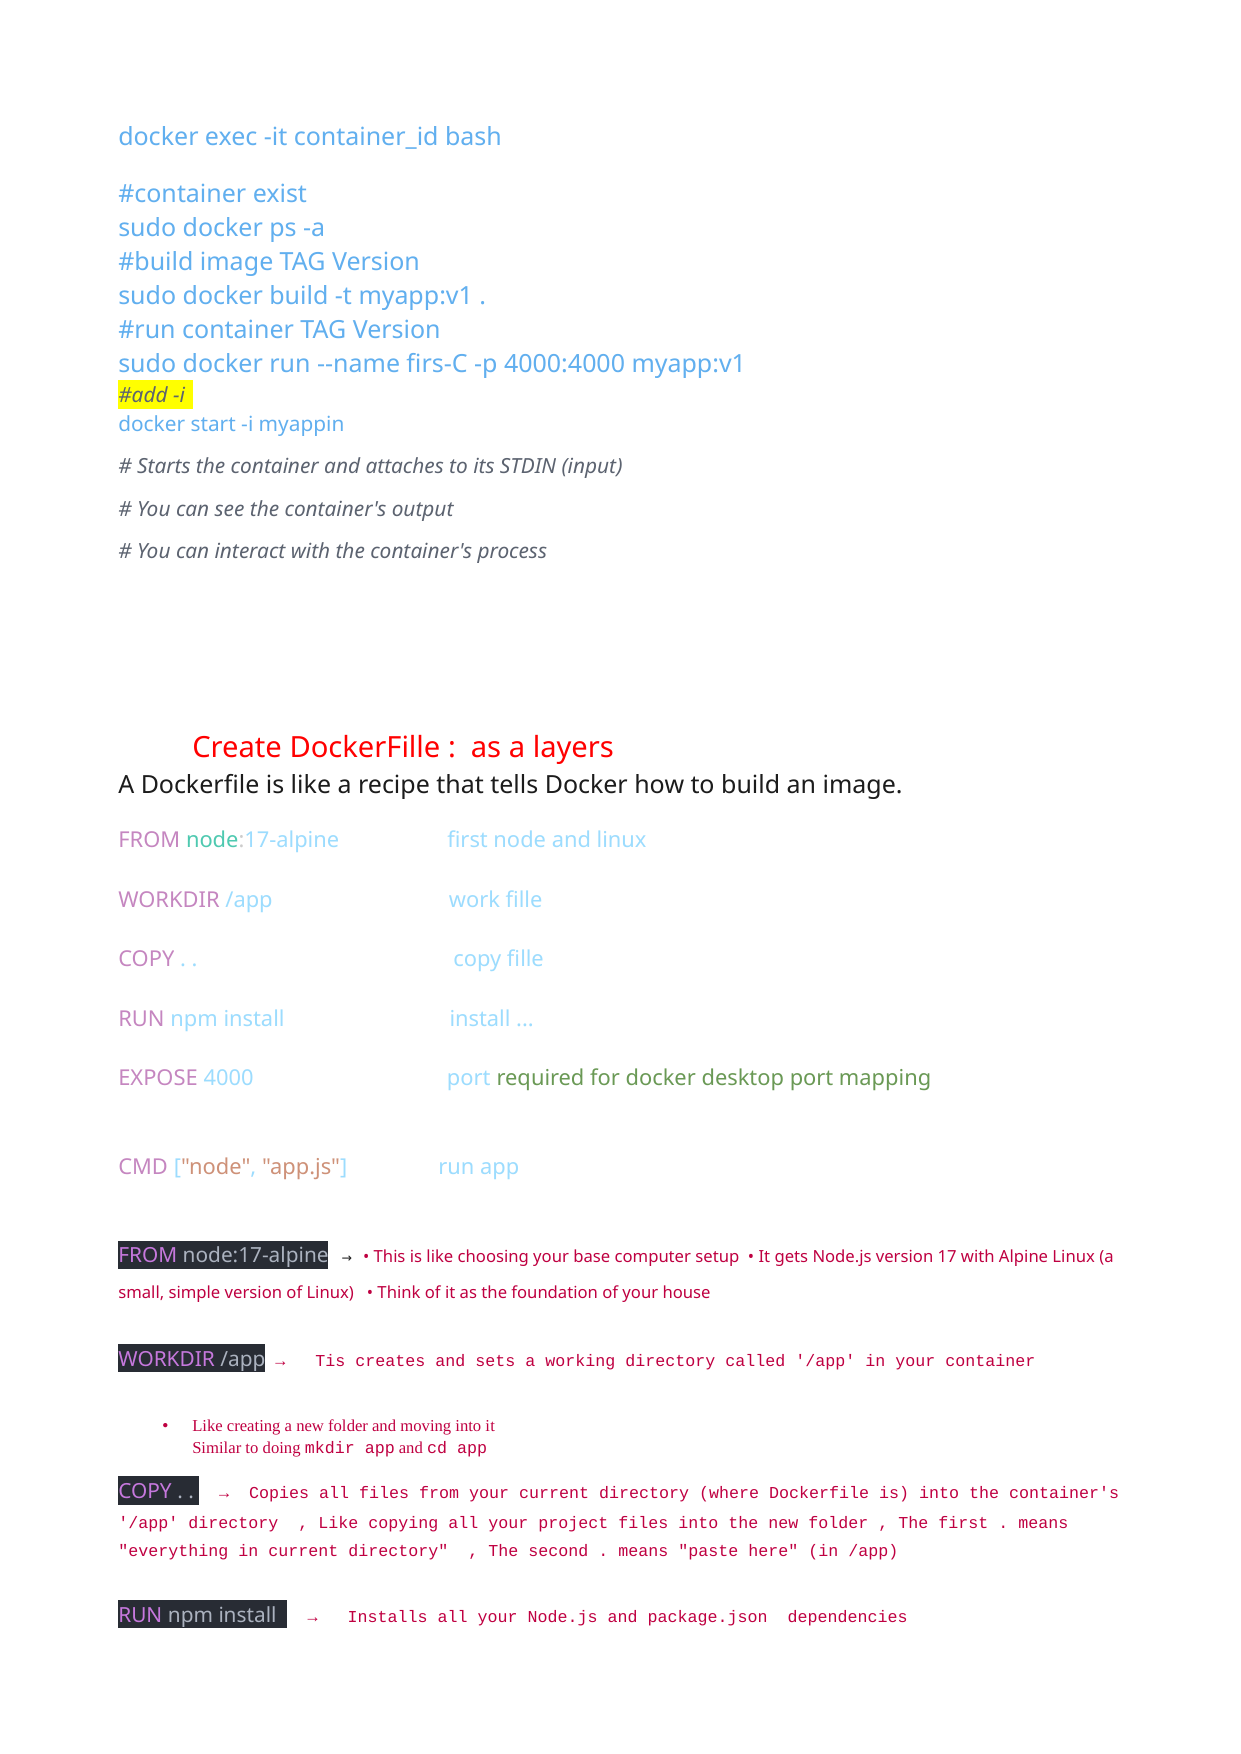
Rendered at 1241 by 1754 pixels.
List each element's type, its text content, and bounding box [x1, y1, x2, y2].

text #build image TAG Version [118, 244, 1122, 278]
text WORKDIR /app work fille [118, 884, 1122, 913]
text #run container TAG Version [118, 312, 1122, 346]
text FROM node:17-alpine first node and linux [118, 824, 1122, 854]
text RUN npm install install ... [118, 1003, 1122, 1032]
text # You can see the container's output [118, 494, 1122, 522]
text docker start -i myappin [118, 409, 1122, 437]
text COPY . . copy fille [118, 943, 1122, 973]
text FROM node:17-alpine → • This is like choosing your base computer setup • It gets Node.js version 17 with Alpine Linux (a small, simple version of Linux) • Think of it as the foundation of your house [118, 1241, 1122, 1303]
text sudo docker build -t myapp:v1 . [118, 278, 1122, 312]
text CMD ["node", "app.js"] run app [118, 1151, 1122, 1181]
text Create DockerFille : as a layers [118, 727, 1122, 766]
text EXPOSE 4000 port required for docker desktop port mapping [118, 1062, 1122, 1092]
text RUN npm install → Installs all your Node.js and package.json dependencies [118, 1600, 1122, 1628]
text COPY . . → Copies all files from your current directory (where Dockerfile is) into the container's '/app' directory , Like copying all your project files into the new folder , The first . means "everything in current directory" , The second . means "paste here" (in /app) [118, 1476, 1122, 1561]
list Similar to doing mkdir app and cd app [162, 1438, 1122, 1459]
text docker exec -it container_id bash [118, 118, 1122, 152]
text sudo docker run --name firs-C -p 4000:4000 myapp:v1 [118, 346, 1122, 380]
text sudo docker ps -a [118, 210, 1122, 244]
text WORKDIR /app → Tis creates and sets a working directory called '/app' in your container [118, 1344, 1122, 1372]
text # You can interact with the container's process [118, 536, 1122, 565]
text #container exist [118, 176, 1122, 210]
text # Starts the container and attaches to its STDIN (input) [118, 451, 1122, 480]
text #add -i [118, 380, 1122, 409]
text A Dockerfile is like a recipe that tells Docker how to build an image. [118, 766, 1122, 801]
list Like creating a new folder and moving into it [162, 1416, 1122, 1435]
